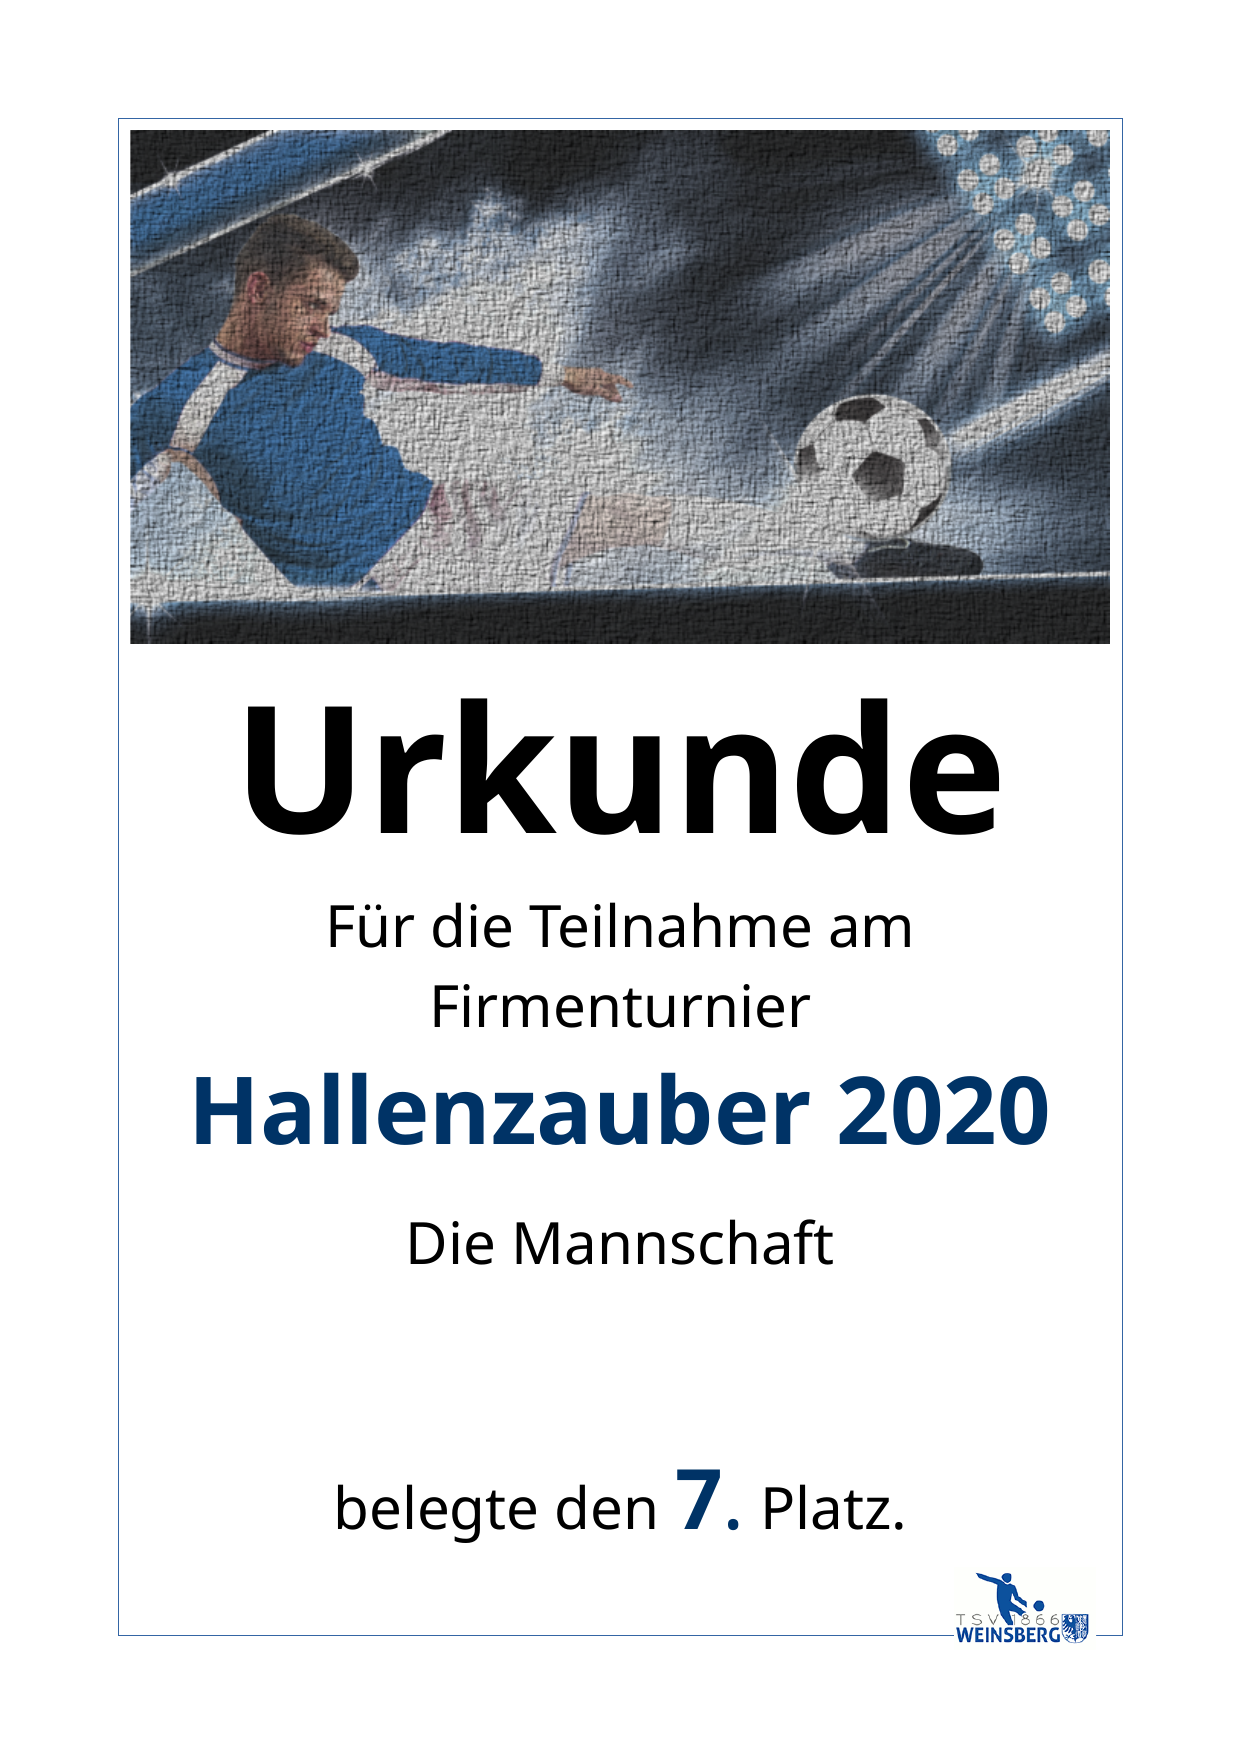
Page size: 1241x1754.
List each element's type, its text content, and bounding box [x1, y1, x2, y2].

text Für die Teilnahme am Firmenturnier Hallenzauber 2020 Die Mannschaft belegte den 7. Platz. [130, 885, 1110, 1554]
picture [954, 1567, 1097, 1650]
text Urkunde [130, 644, 1110, 885]
picture [130, 130, 1110, 644]
